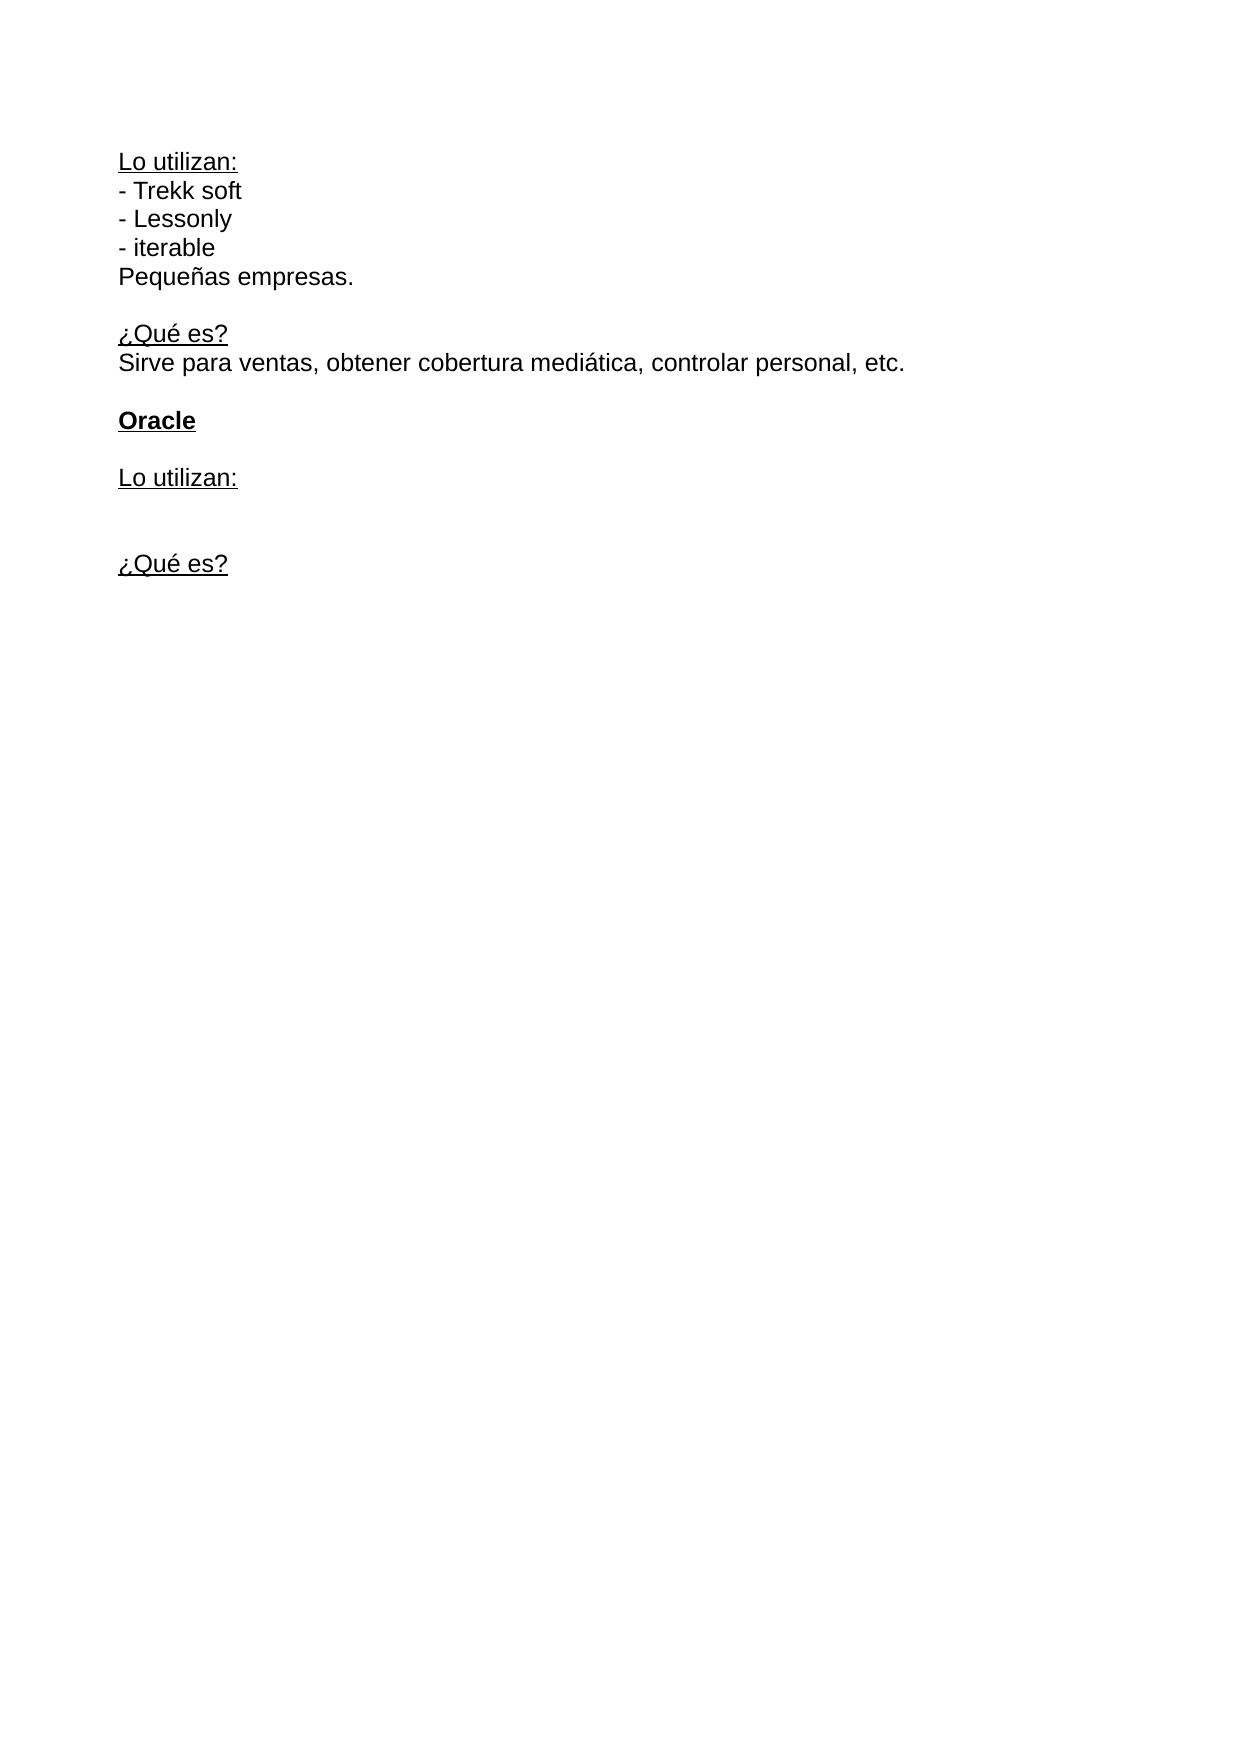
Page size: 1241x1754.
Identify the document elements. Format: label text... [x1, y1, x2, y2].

text - iterable [118, 233, 1122, 262]
text Pequeñas empresas. [118, 262, 1122, 291]
text ¿Qué es? [118, 549, 1122, 578]
text Sirve para ventas, obtener cobertura mediática, controlar personal, etc. [118, 348, 1122, 377]
text Oracle [118, 406, 1122, 434]
text Lo utilizan: [118, 147, 1122, 176]
text Lo utilizan: [118, 463, 1122, 492]
text - Trekk soft [118, 176, 1122, 204]
text - Lessonly [118, 204, 1122, 233]
text ¿Qué es? [118, 319, 1122, 348]
